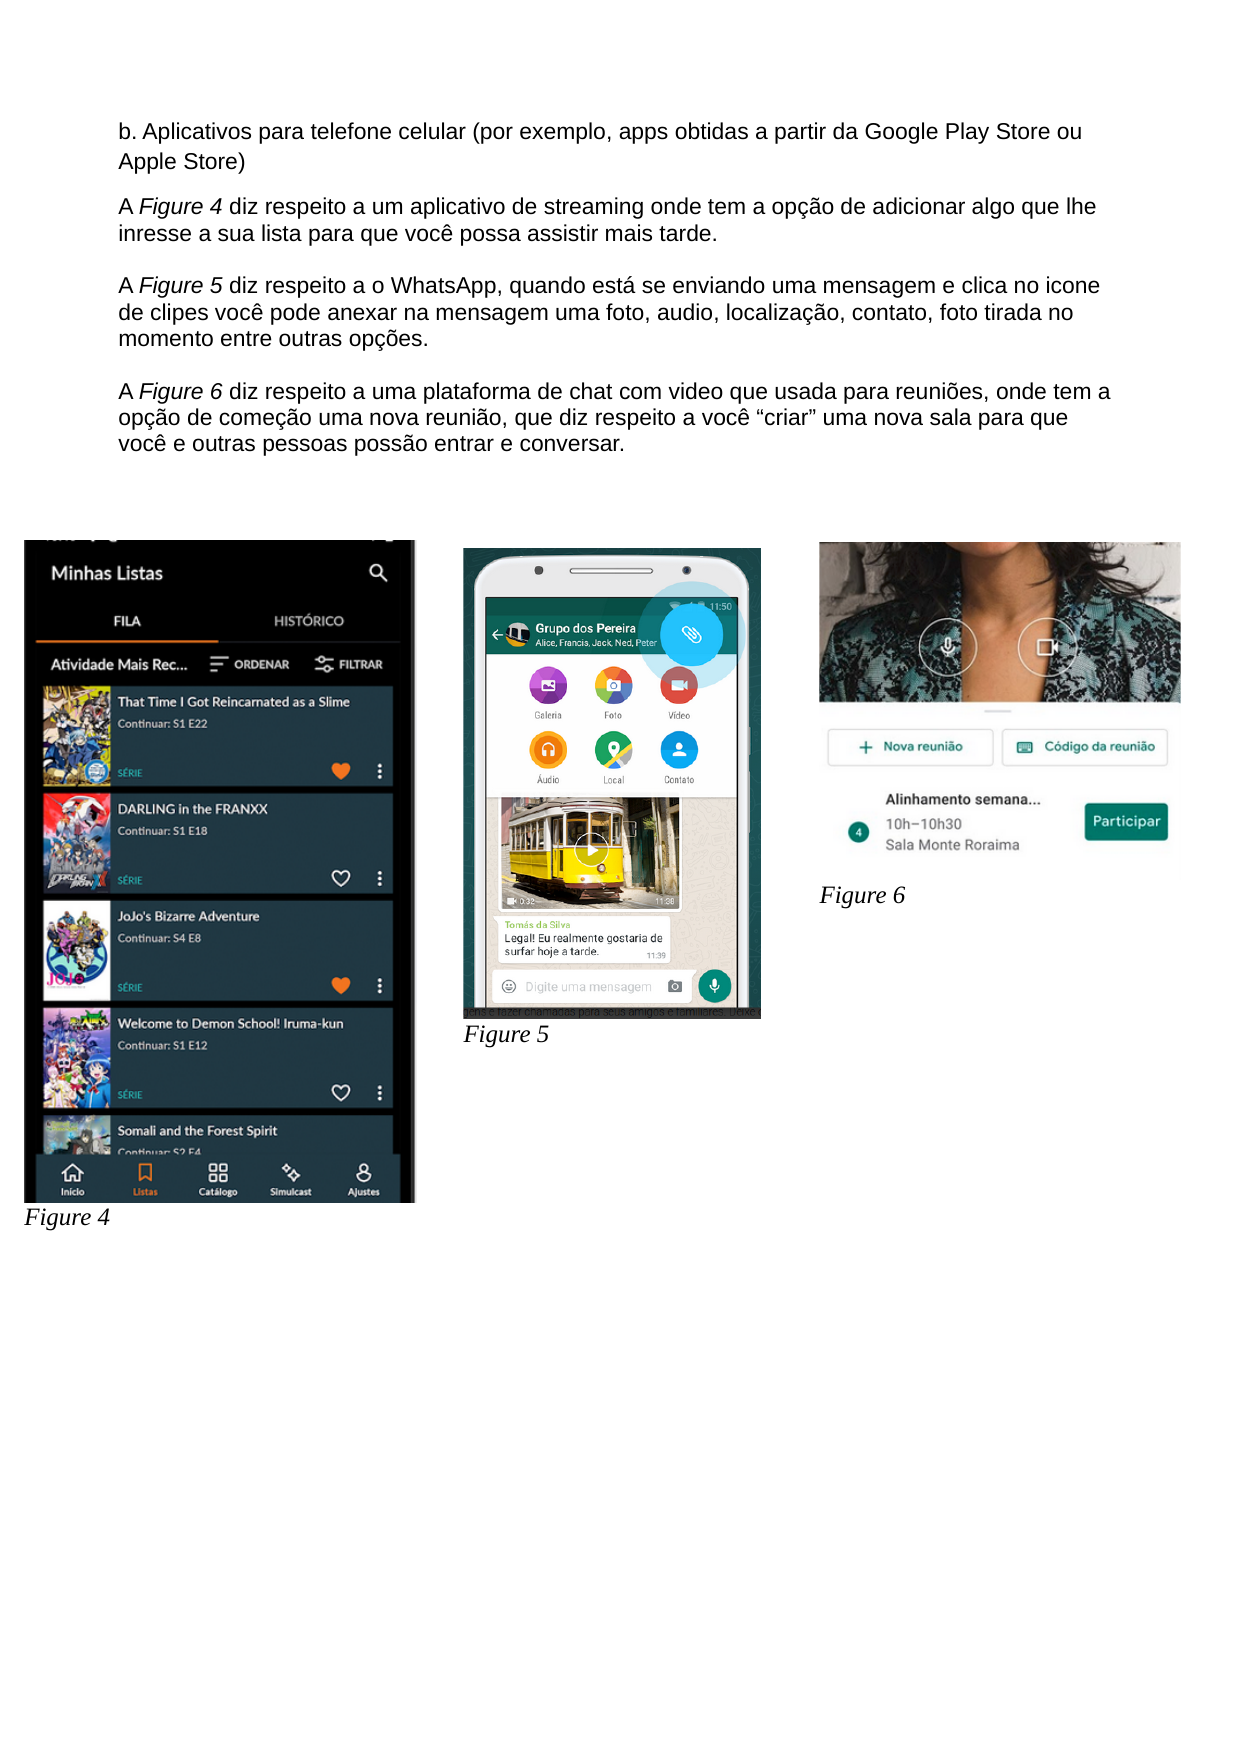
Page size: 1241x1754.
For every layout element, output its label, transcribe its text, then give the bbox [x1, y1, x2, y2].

text Figure 4 [24, 1203, 417, 1231]
picture [24, 540, 417, 1203]
text A Figure 5 diz respeito a o WhatsApp, quando está se enviando uma mensagem e clica no icone de clipes você pode anexar na mensagem uma foto, audio, localização, contato, foto tirada no momento entre outras opções. [118, 272, 1122, 351]
text Figure 6 [819, 880, 1181, 909]
text A Figure 4 diz respeito a um aplicativo de streaming onde tem a opção de adicionar algo que lhe inresse a sua lista para que você possa assistir mais tarde. [118, 193, 1122, 246]
text A Figure 6 diz respeito a uma plataforma de chat com video que usada para reuniões, onde tem a opção de começão uma nova reunião, que diz respeito a você “criar” uma nova sala para que você e outras pessoas possão entrar e conversar. [118, 378, 1122, 457]
text b. Aplicativos para telefone celular (por exemplo, apps obtidas a partir da Google Play Store ou Apple Store) [118, 118, 1122, 175]
picture [819, 542, 1181, 880]
text [24, 528, 417, 540]
picture [463, 548, 761, 1019]
text Figure 5 [463, 1019, 761, 1048]
